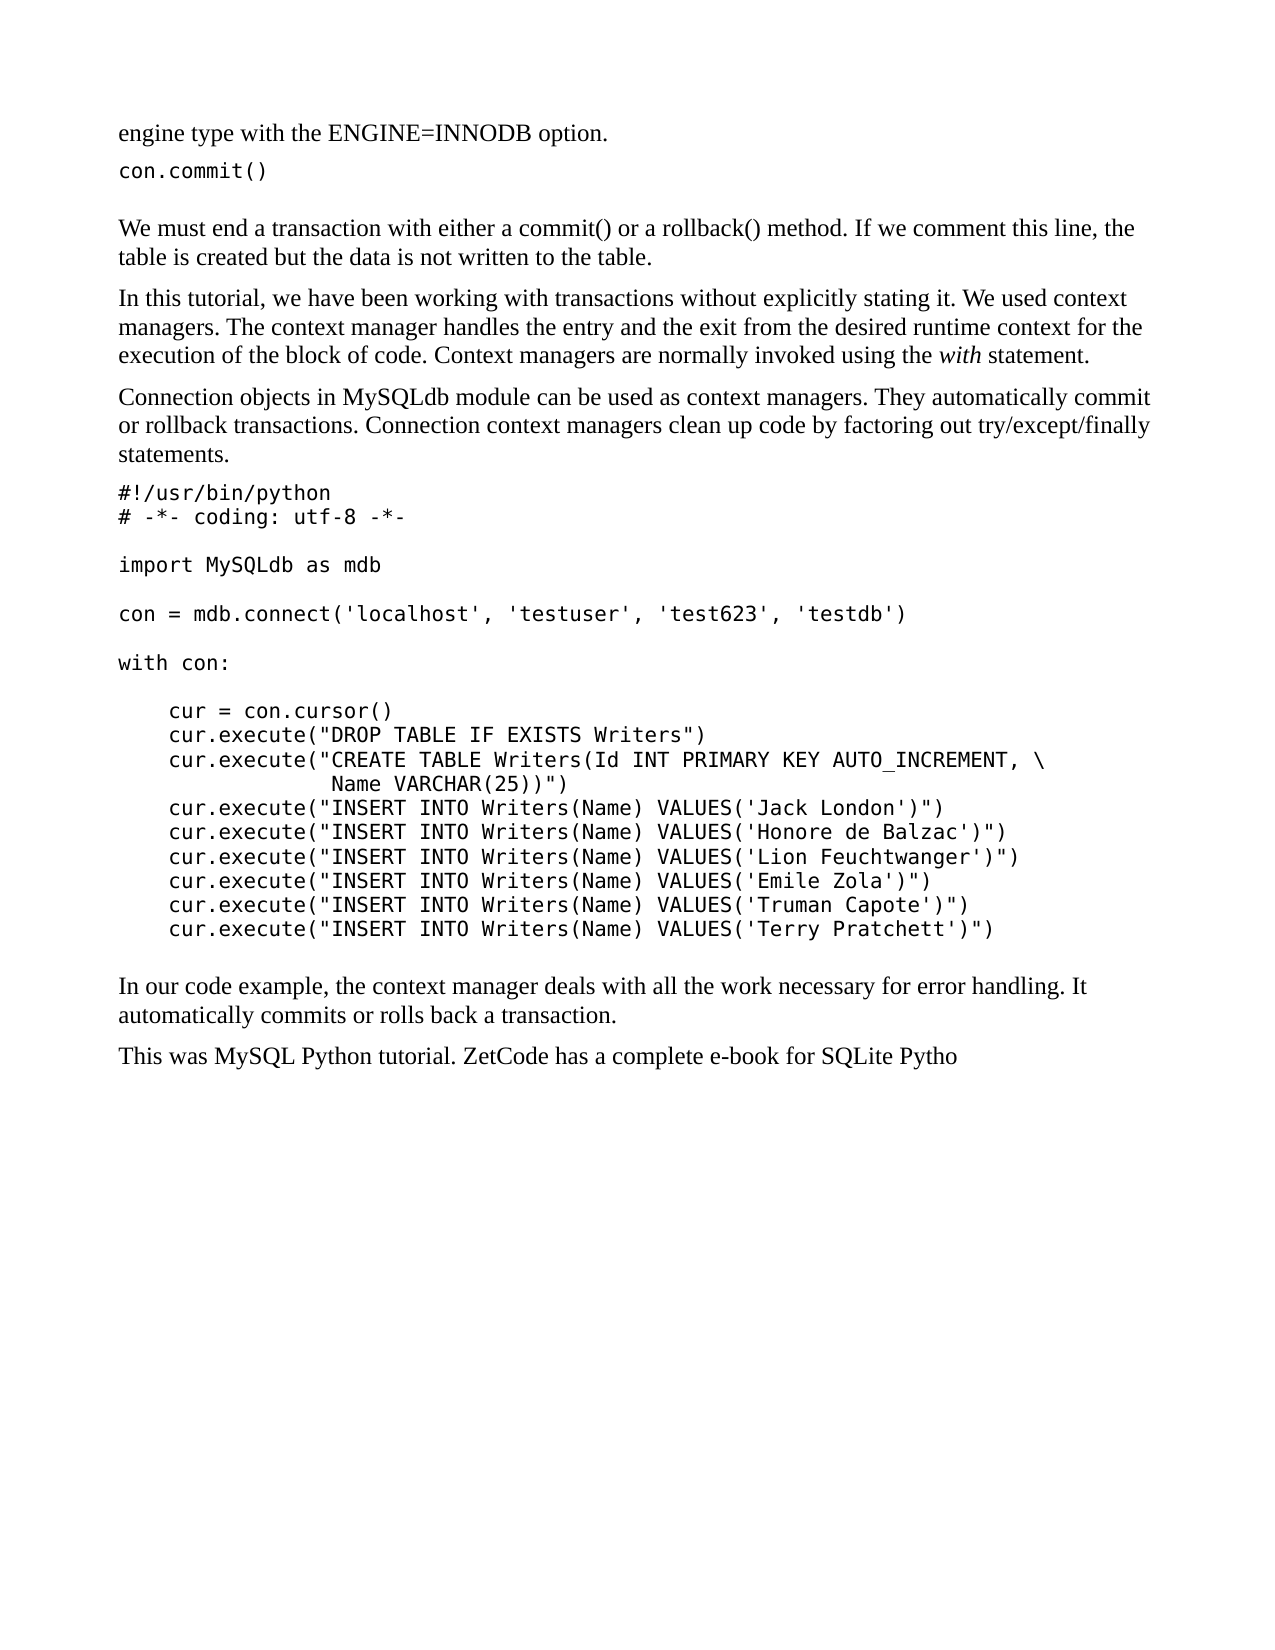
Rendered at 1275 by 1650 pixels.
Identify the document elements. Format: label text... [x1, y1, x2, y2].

text con.commit() [118, 159, 1157, 184]
text import MySQLdb as mdb [118, 553, 1157, 578]
text cur.execute("DROP TABLE IF EXISTS Writers") [118, 723, 1157, 748]
text Name VARCHAR(25))") [118, 772, 1157, 796]
text We must end a transaction with either a commit() or a rollback() method. If we comment this line, the table is created but the data is not written to the table. [118, 213, 1157, 271]
text con = mdb.connect('localhost', 'testuser', 'test623', 'testdb') [118, 602, 1157, 626]
text cur.execute("INSERT INTO Writers(Name) VALUES('Emile Zola')") [118, 869, 1157, 893]
text #!/usr/bin/python [118, 481, 1157, 505]
text cur.execute("INSERT INTO Writers(Name) VALUES('Honore de Balzac')") [118, 820, 1157, 845]
text engine type with the ENGINE=INNODB option. [118, 118, 1157, 147]
text cur.execute("CREATE TABLE Writers(Id INT PRIMARY KEY AUTO_INCREMENT, \ [118, 748, 1157, 772]
text cur = con.cursor() [118, 699, 1157, 723]
text cur.execute("INSERT INTO Writers(Name) VALUES('Truman Capote')") [118, 893, 1157, 917]
text # -*- coding: utf-8 -*- [118, 505, 1157, 529]
text cur.execute("INSERT INTO Writers(Name) VALUES('Lion Feuchtwanger')") [118, 845, 1157, 869]
text In this tutorial, we have been working with transactions without explicitly stating it. We used context managers. The context manager handles the entry and the exit from the desired runtime context for the execution of the block of code. Context managers are normally invoked using the with statement. [118, 283, 1157, 369]
text cur.execute("INSERT INTO Writers(Name) VALUES('Terry Pratchett')") [118, 917, 1157, 942]
text In our code example, the context manager deals with all the work necessary for error handling. It automatically commits or rolls back a transaction. [118, 971, 1157, 1029]
text Connection objects in MySQLdb module can be used as context managers. They automatically commit or rollback transactions. Connection context managers clean up code by factoring out try/except/finally statements. [118, 382, 1157, 468]
text with con: [118, 651, 1157, 675]
text This was MySQL Python tutorial. ZetCode has a complete e-book for SQLite Pytho [118, 1041, 1157, 1070]
text cur.execute("INSERT INTO Writers(Name) VALUES('Jack London')") [118, 796, 1157, 820]
